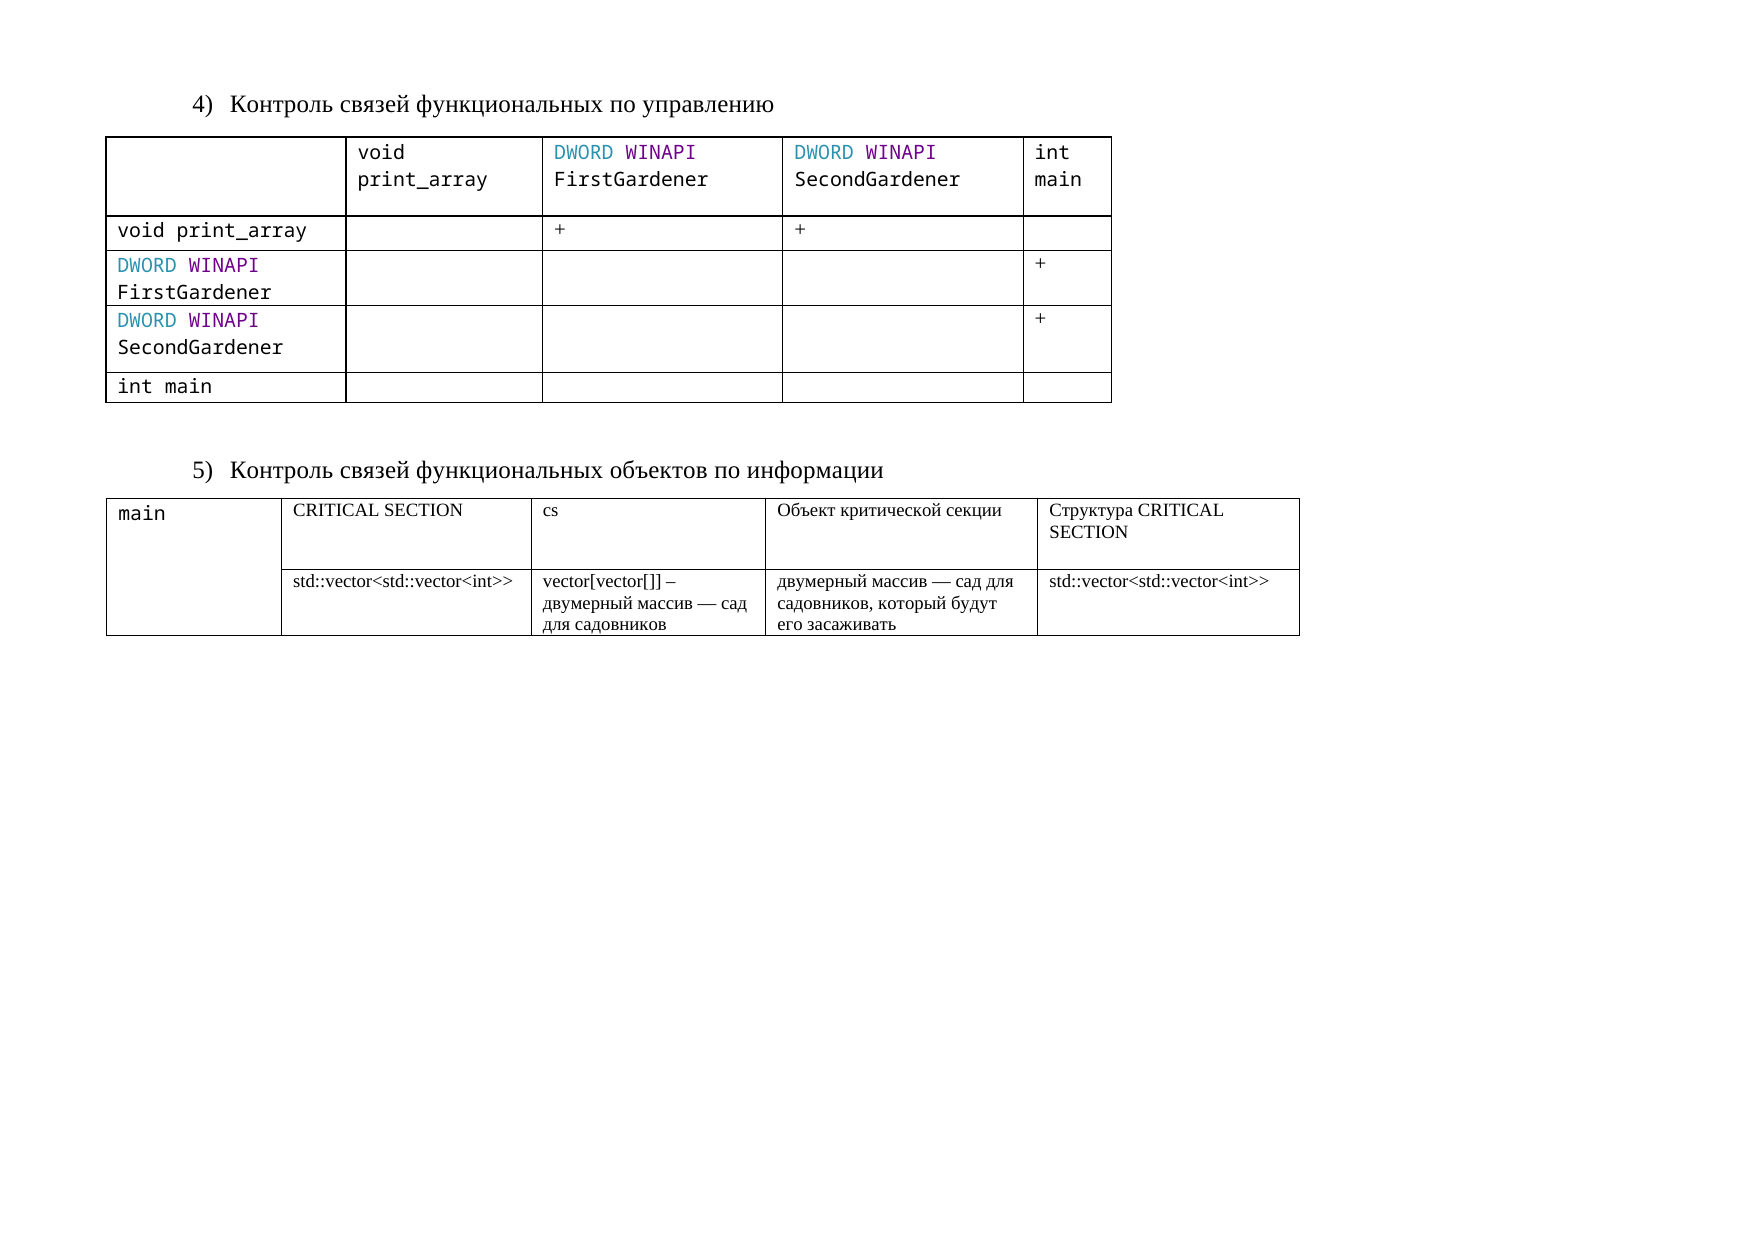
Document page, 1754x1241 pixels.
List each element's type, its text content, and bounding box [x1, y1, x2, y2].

table_cell [347, 306, 542, 372]
table_cell std::vector<std::vector<int>> [1038, 570, 1299, 635]
table_cell [783, 251, 1023, 305]
table_cell [783, 306, 1023, 372]
table_header DWORD WINAPI FirstGardener [543, 138, 782, 215]
table_header int main [1024, 138, 1111, 215]
table_cell [543, 251, 782, 305]
table_cell + [783, 217, 1023, 250]
table_cell [347, 217, 542, 250]
table_header DWORD WINAPI SecondGardener [783, 138, 1023, 215]
table_cell DWORD WINAPI FirstGardener [107, 251, 345, 305]
table_header СRITICAL SECTION [282, 499, 531, 569]
table_cell [1024, 373, 1111, 402]
table_cell [783, 373, 1023, 402]
table_header [107, 138, 345, 215]
table_cell void print_array [107, 217, 345, 250]
table_cell [347, 251, 542, 305]
list Контроль связей функциональных по управлению [192, 89, 1636, 117]
table_cell [543, 373, 782, 402]
table_cell DWORD WINAPI SecondGardener [107, 306, 345, 372]
table_cell + [1024, 306, 1111, 372]
table_cell int main [107, 373, 345, 402]
table_header Объект критической секции [766, 499, 1037, 569]
table_cell vector[vector[]] – двумерный массив — сад для садовников [532, 570, 765, 635]
table_cell [1024, 217, 1111, 250]
table_cell двумерный массив — сад для садовников, который будут его засаживать [766, 570, 1037, 635]
table_cell + [1024, 251, 1111, 305]
list Контроль связей функциональных объектов по информации [192, 455, 1636, 484]
table_header void print_array [347, 138, 542, 215]
table_header Структура СRITICAL SECTION [1038, 499, 1299, 569]
table_header main [107, 499, 281, 635]
table_header cs [532, 499, 765, 569]
table_cell [347, 373, 542, 402]
table_cell [543, 306, 782, 372]
table_cell std::vector<std::vector<int>> [282, 570, 531, 635]
table_cell + [543, 217, 782, 250]
